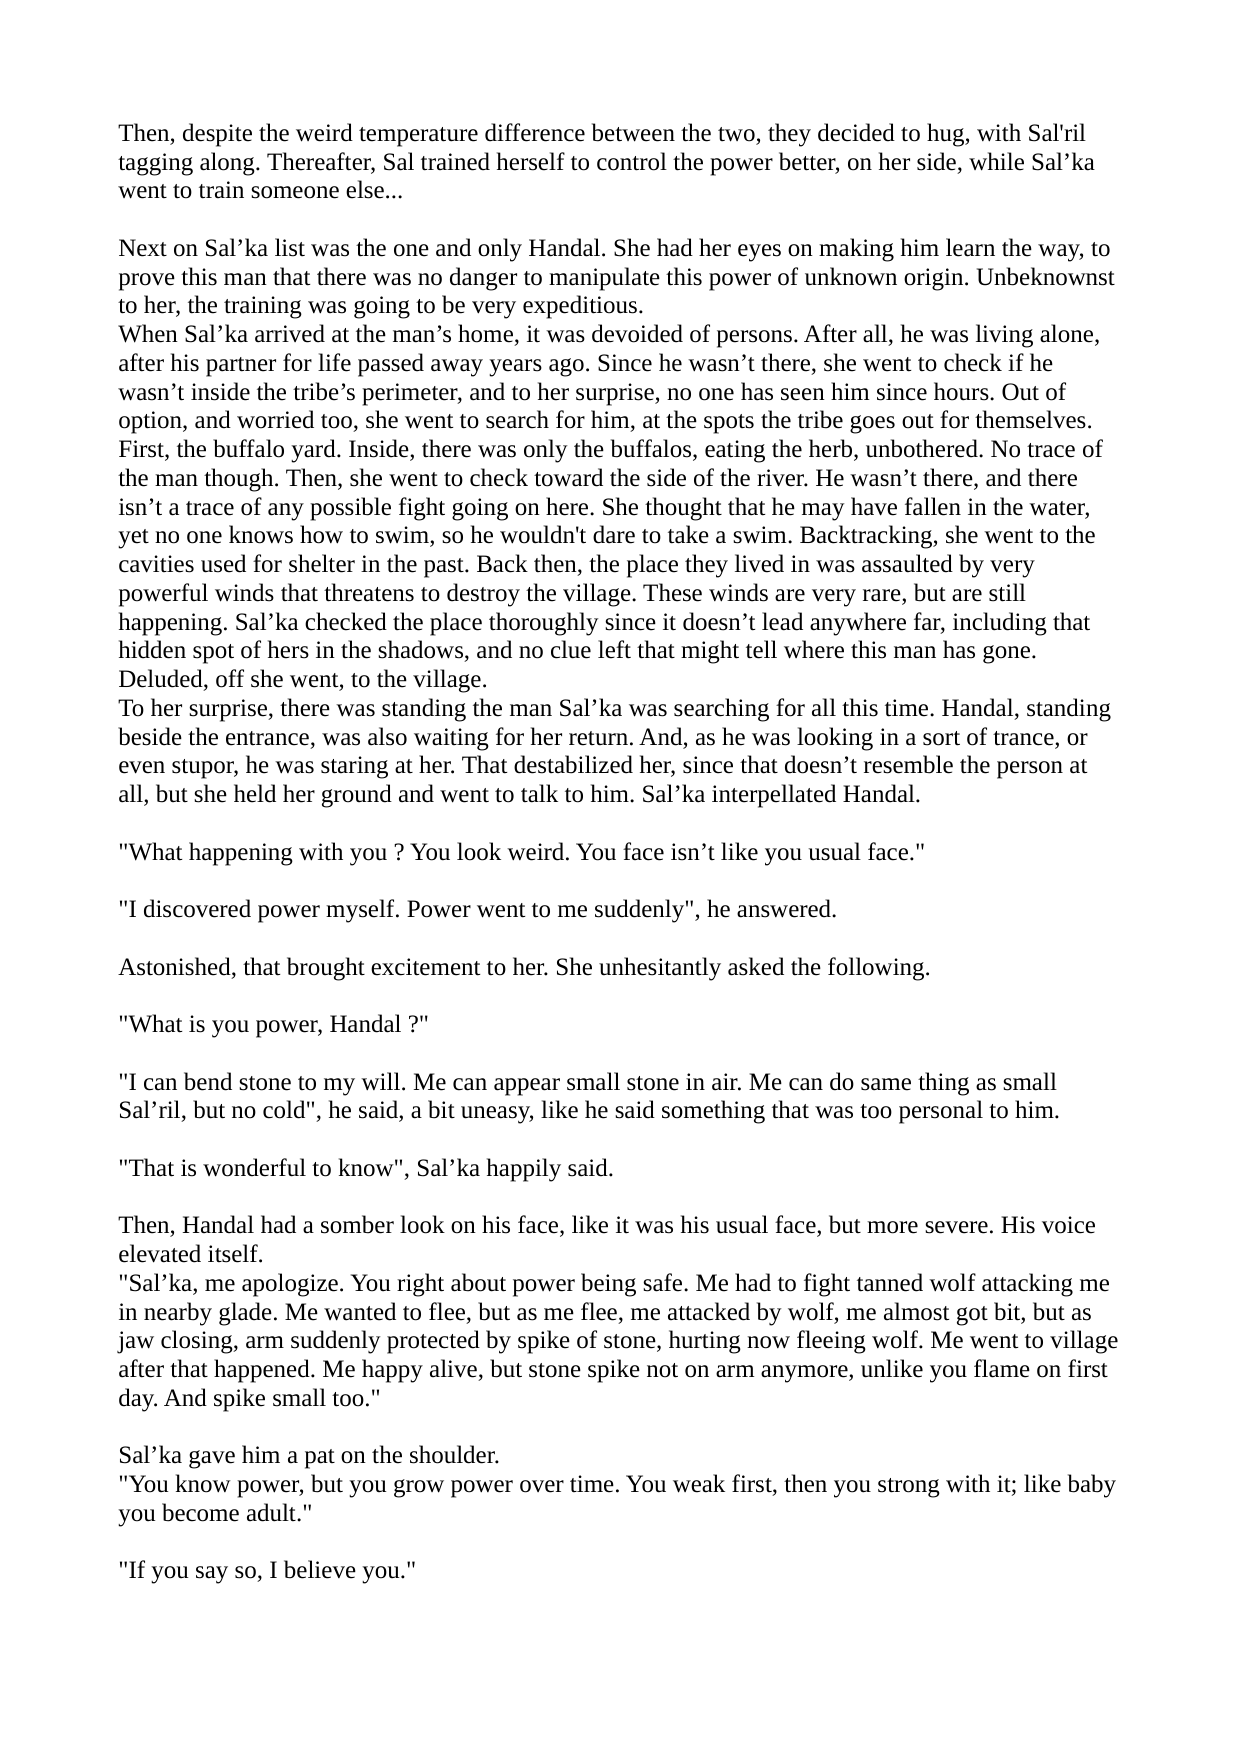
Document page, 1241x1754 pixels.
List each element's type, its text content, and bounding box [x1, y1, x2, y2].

text Then, Handal had a somber look on his face, like it was his usual face, but more severe. His voice elevated itself. "Sal’ka, me apologize. You right about power being safe. Me had to fight tanned wolf attacking me in nearby glade. Me wanted to flee, but as me flee, me attacked by wolf, me almost got bit, but as jaw closing, arm suddenly protected by spike of stone, hurting now fleeing wolf. Me went to village after that happened. Me happy alive, but stone spike not on arm anymore, unlike you flame on first day. And spike small too." [118, 1211, 1122, 1441]
text Sal’ka gave him a pat on the shoulder. "You know power, but you grow power over time. You weak first, then you strong with it; like baby you become adult." "If you say so, I believe you." [118, 1441, 1122, 1613]
text Next on Sal’ka list was the one and only Handal. She had her eyes on making him learn the way, to prove this man that there was no danger to manipulate this power of unknown origin. Unbeknownst to her, the training was going to be very expeditious. When Sal’ka arrived at the man’s home, it was devoided of persons. After all, he was living alone, after his partner for life passed away years ago. Since he wasn’t there, she went to check if he wasn’t inside the tribe’s perimeter, and to her surprise, no one has seen him since hours. Out of option, and worried too, she went to search for him, at the spots the tribe goes out for themselves. First, the buffalo yard. Inside, there was only the buffalos, eating the herb, unbothered. No trace of the man though. Then, she went to check toward the side of the river. He wasn’t there, and there isn’t a trace of any possible fight going on here. She thought that he may have fallen in the water, yet no one knows how to swim, so he wouldn't dare to take a swim. Backtracking, she went to the cavities used for shelter in the past. Back then, the place they lived in was assaulted by very powerful winds that threatens to destroy the village. These winds are very rare, but are still happening. Sal’ka checked the place thoroughly since it doesn’t lead anywhere far, including that hidden spot of hers in the shadows, and no clue left that might tell where this man has gone. Deluded, off she went, to the village. [118, 233, 1122, 693]
text To her surprise, there was standing the man Sal’ka was searching for all this time. Handal, standing beside the entrance, was also waiting for her return. And, as he was looking in a sort of trance, or even stupor, he was staring at her. That destabilized her, since that doesn’t resemble the person at all, but she held her ground and went to talk to him. Sal’ka interpellated Handal. "What happening with you ? You look weird. You face isn’t like you usual face." "I discovered power myself. Power went to me suddenly", he answered. Astonished, that brought excitement to her. She unhesitantly asked the following. "What is you power, Handal ?" "I can bend stone to my will. Me can appear small stone in air. Me can do same thing as small Sal’ril, but no cold", he said, a bit uneasy, like he said something that was too personal to him. "That is wonderful to know", Sal’ka happily said. [118, 693, 1122, 1182]
text Then, despite the weird temperature difference between the two, they decided to hug, with Sal'ril tagging along. Thereafter, Sal trained herself to control the power better, on her side, while Sal’ka went to train someone else... [118, 118, 1122, 204]
